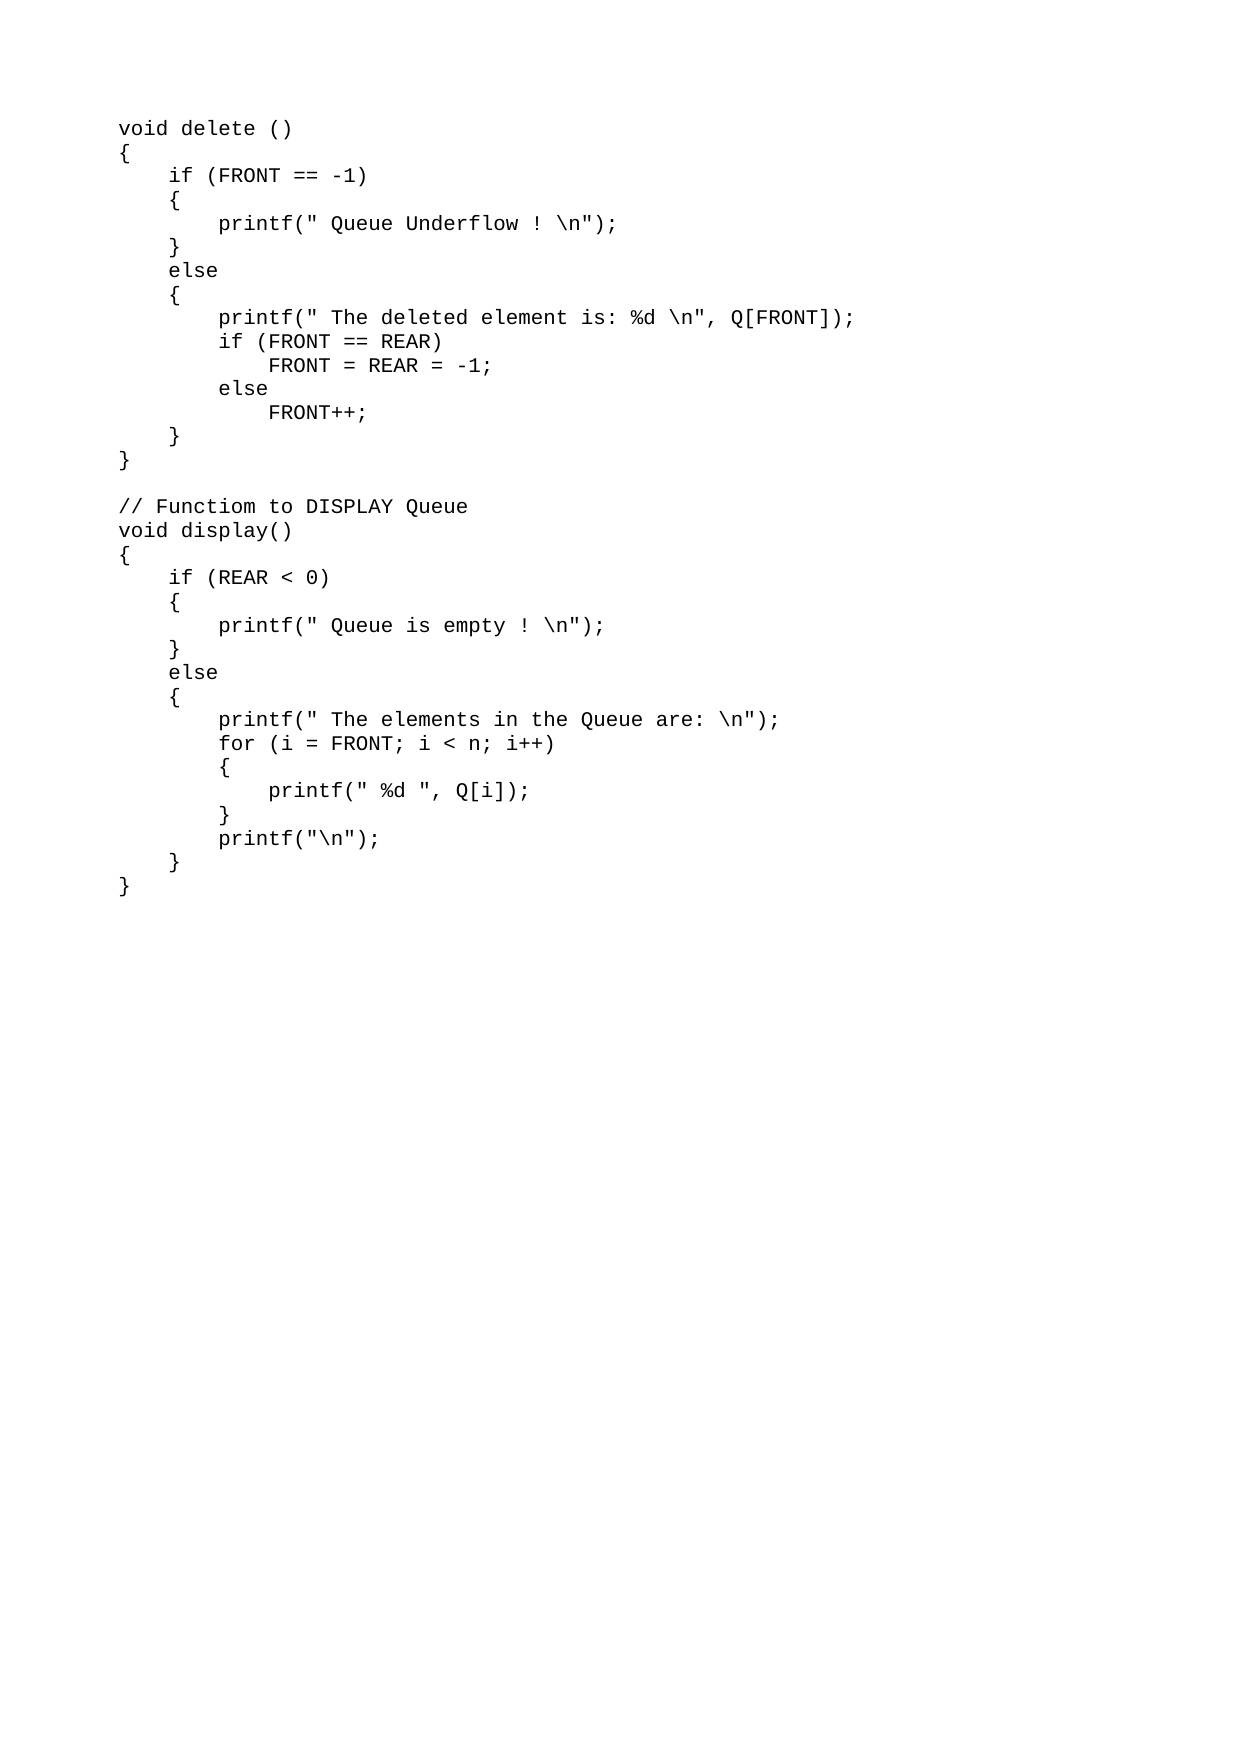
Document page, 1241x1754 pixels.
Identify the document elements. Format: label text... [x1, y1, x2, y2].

text { [118, 757, 1122, 780]
text else [118, 378, 1122, 402]
text { [118, 591, 1122, 615]
text printf(" %d ", Q[i]); [118, 780, 1122, 804]
text } [118, 236, 1122, 260]
text } [118, 804, 1122, 827]
text void display() [118, 520, 1122, 544]
text if (FRONT == REAR) [118, 331, 1122, 354]
text printf(" The deleted element is: %d \n", Q[FRONT]); [118, 307, 1122, 331]
text { [118, 544, 1122, 567]
text { [118, 686, 1122, 709]
text else [118, 662, 1122, 686]
text FRONT++; [118, 402, 1122, 426]
text } [118, 426, 1122, 449]
text void delete () [118, 118, 1122, 142]
text { [118, 189, 1122, 213]
text } [118, 875, 1122, 898]
text { [118, 142, 1122, 165]
text // Functiom to DISPLAY Queue [118, 496, 1122, 520]
text printf("\n"); [118, 827, 1122, 851]
text printf(" The elements in the Queue are: \n"); [118, 709, 1122, 733]
text printf(" Queue Underflow ! \n"); [118, 213, 1122, 236]
text if (FRONT == -1) [118, 165, 1122, 189]
text } [118, 449, 1122, 473]
text } [118, 851, 1122, 875]
text else [118, 260, 1122, 284]
text printf(" Queue is empty ! \n"); [118, 615, 1122, 638]
text for (i = FRONT; i < n; i++) [118, 733, 1122, 757]
text if (REAR < 0) [118, 567, 1122, 591]
text { [118, 284, 1122, 307]
text } [118, 638, 1122, 662]
text FRONT = REAR = -1; [118, 354, 1122, 378]
